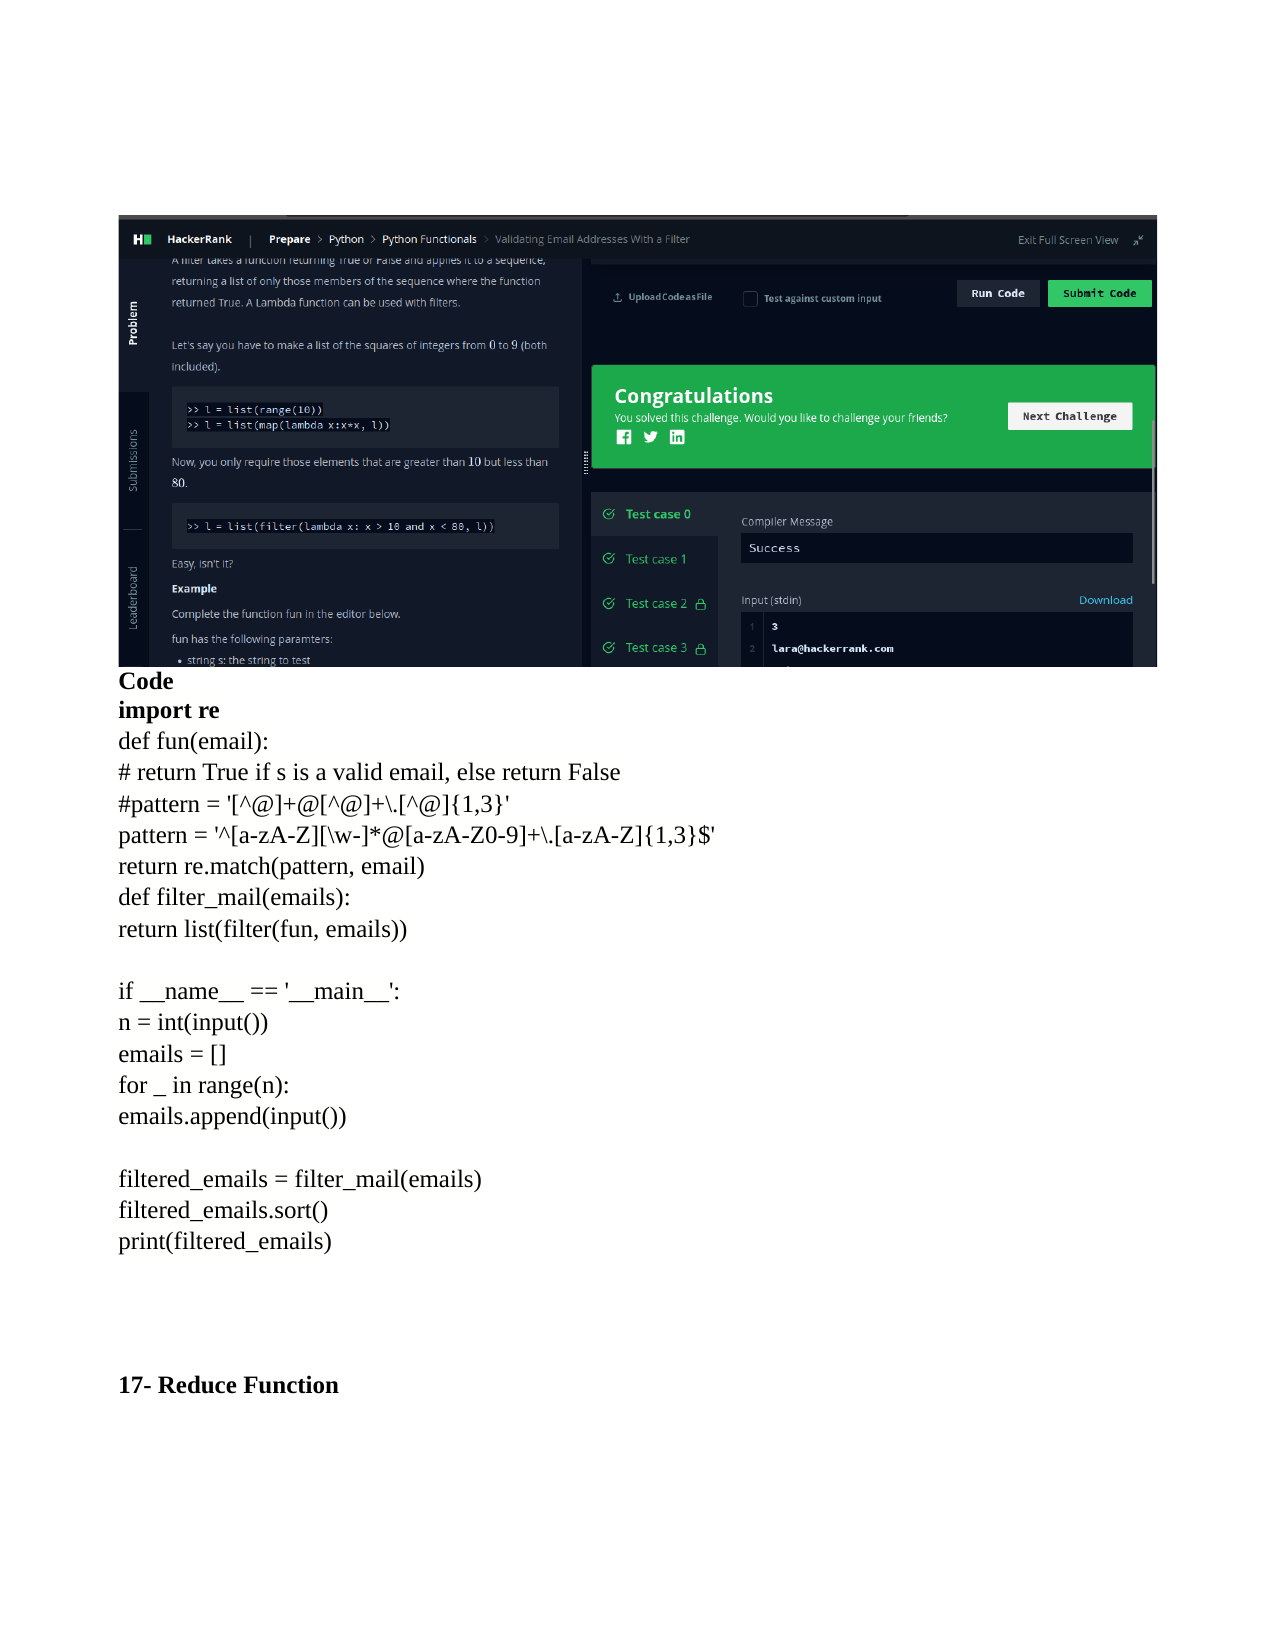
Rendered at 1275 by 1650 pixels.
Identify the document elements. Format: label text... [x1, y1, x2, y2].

text n = int(input()) [118, 1005, 1157, 1036]
text for _ in range(n): [118, 1067, 1157, 1099]
text if __name__ == '__main__': [118, 974, 1157, 1005]
text emails = [] [118, 1036, 1157, 1067]
text pattern = '^[a-zA-Z][\w-]*@[a-zA-Z0-9]+\.[a-zA-Z]{1,3}$' [118, 817, 1157, 849]
text import re [118, 695, 1157, 724]
text #pattern = '[^@]+@[^@]+\.[^@]{1,3}' [118, 786, 1157, 817]
text Code [118, 667, 1157, 695]
text return list(filter(fun, emails)) [118, 911, 1157, 942]
text filtered_emails = filter_mail(emails) [118, 1161, 1157, 1192]
text return re.match(pattern, email) [118, 849, 1157, 880]
text emails.append(input()) [118, 1099, 1157, 1130]
text filtered_emails.sort() [118, 1192, 1157, 1224]
text def filter_mail(emails): [118, 880, 1157, 911]
text 17- Reduce Function [118, 1370, 1157, 1399]
text def fun(email): [118, 724, 1157, 755]
text print(filtered_emails) [118, 1224, 1157, 1255]
text # return True if s is a valid email, else return False [118, 755, 1157, 786]
text [118, 204, 1157, 215]
